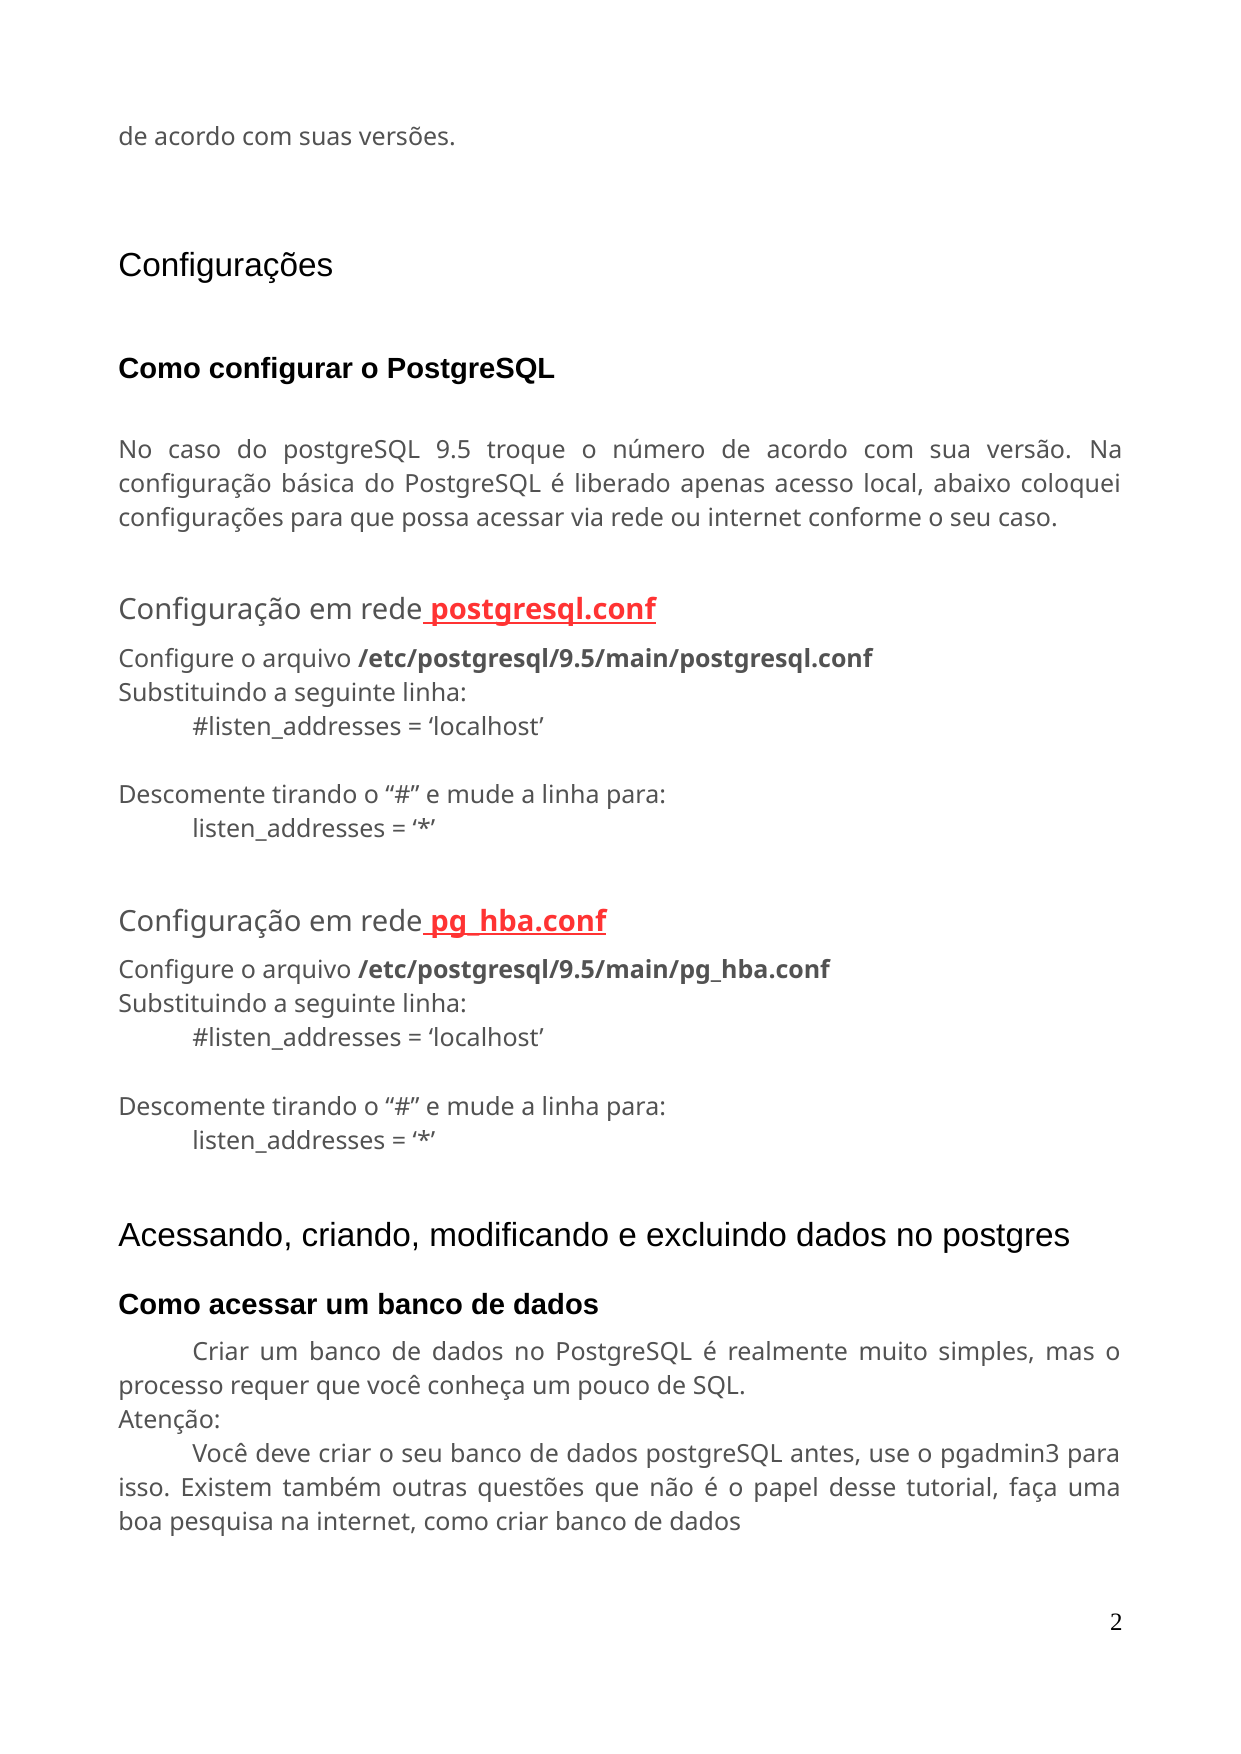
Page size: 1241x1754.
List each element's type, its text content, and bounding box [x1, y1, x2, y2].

text de acordo com suas versões. [118, 118, 1122, 152]
text Configure o arquivo /etc/postgresql/9.5/main/pg_hba.conf [118, 952, 1122, 986]
subtitle Acessando, criando, modificando e excluindo dados no postgres [118, 1215, 1122, 1254]
subtitle Como configurar o PostgreSQL [118, 351, 1122, 385]
text Substituindo a seguinte linha: [118, 674, 1122, 709]
subtitle Como acessar um banco de dados [118, 1287, 1122, 1321]
text No caso do postgreSQL 9.5 troque o número de acordo com sua versão. Na configuração básica do PostgreSQL é liberado apenas acesso local, abaixo coloquei configurações para que possa acessar via rede ou internet conforme o seu caso. [118, 431, 1122, 533]
text listen_addresses = ‘*’ [118, 811, 1122, 845]
text Descomente tirando o “#” e mude a linha para: [118, 1088, 1122, 1122]
subtitle Configurações [118, 245, 1122, 284]
text Criar um banco de dados no PostgreSQL é realmente muito simples, mas o processo requer que você conheça um pouco de SQL. [118, 1333, 1122, 1401]
text Atenção: [118, 1401, 1122, 1435]
text Configure o arquivo /etc/postgresql/9.5/main/postgresql.conf [118, 641, 1122, 674]
text Descomente tirando o “#” e mude a linha para: [118, 777, 1122, 811]
text Substituindo a seguinte linha: [118, 986, 1122, 1020]
text #listen_addresses = ‘localhost’ [118, 1020, 1122, 1054]
text listen_addresses = ‘*’ [118, 1122, 1122, 1156]
text Você deve criar o seu banco de dados postgreSQL antes, use o pgadmin3 para isso. Existem também outras questões que não é o papel desse tutorial, faça uma boa pesquisa na internet, como criar banco de dados [118, 1435, 1122, 1538]
subtitle Configuração em rede postgresql.conf [118, 588, 1122, 628]
text #listen_addresses = ‘localhost’ [118, 709, 1122, 743]
subtitle Configuração em rede pg_hba.conf [118, 900, 1122, 939]
